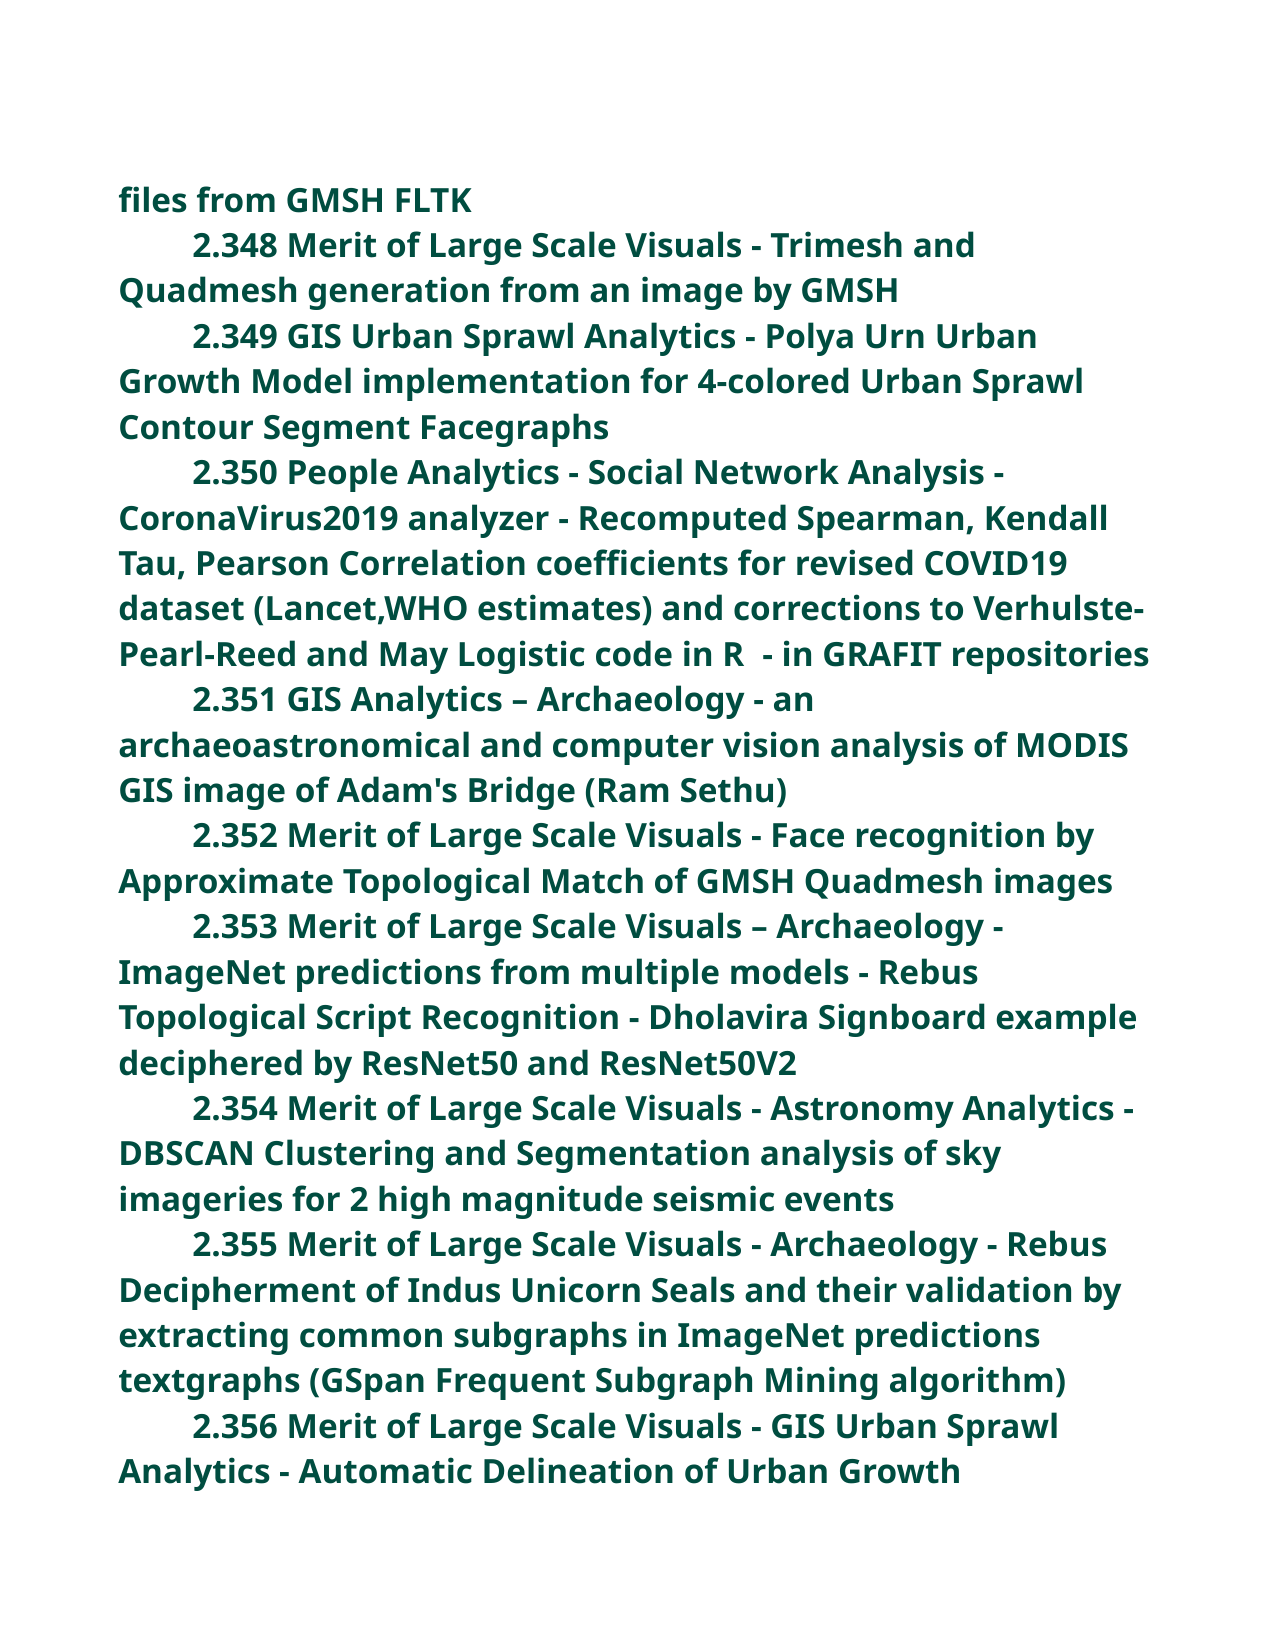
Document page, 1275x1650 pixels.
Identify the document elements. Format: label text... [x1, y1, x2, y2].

text 2.356 Merit of Large Scale Visuals - GIS Urban Sprawl Analytics - Automatic Delineation of Urban Growth [118, 1403, 1157, 1493]
text 2.352 Merit of Large Scale Visuals - Face recognition by Approximate Topological Match of GMSH Quadmesh images [118, 812, 1157, 903]
text 2.354 Merit of Large Scale Visuals - Astronomy Analytics - DBSCAN Clustering and Segmentation analysis of sky imageries for 2 high magnitude seismic events [118, 1085, 1157, 1221]
text 2.350 People Analytics - Social Network Analysis - CoronaVirus2019 analyzer - Recomputed Spearman, Kendall Tau, Pearson Correlation coefficients for revised COVID19 dataset (Lancet,WHO estimates) and corrections to Verhulste-Pearl-Reed and May Logistic code in R - in GRAFIT repositories [118, 449, 1157, 676]
text files from GMSH FLTK [118, 176, 1157, 222]
text 2.349 GIS Urban Sprawl Analytics - Polya Urn Urban Growth Model implementation for 4-colored Urban Sprawl Contour Segment Facegraphs [118, 313, 1157, 449]
text 2.353 Merit of Large Scale Visuals – Archaeology - ImageNet predictions from multiple models - Rebus Topological Script Recognition - Dholavira Signboard example deciphered by ResNet50 and ResNet50V2 [118, 903, 1157, 1085]
text 2.355 Merit of Large Scale Visuals - Archaeology - Rebus Decipherment of Indus Unicorn Seals and their validation by extracting common subgraphs in ImageNet predictions textgraphs (GSpan Frequent Subgraph Mining algorithm) [118, 1221, 1157, 1403]
text 2.351 GIS Analytics – Archaeology - an archaeoastronomical and computer vision analysis of MODIS GIS image of Adam's Bridge (Ram Sethu) [118, 676, 1157, 812]
text 2.348 Merit of Large Scale Visuals - Trimesh and Quadmesh generation from an image by GMSH [118, 222, 1157, 313]
